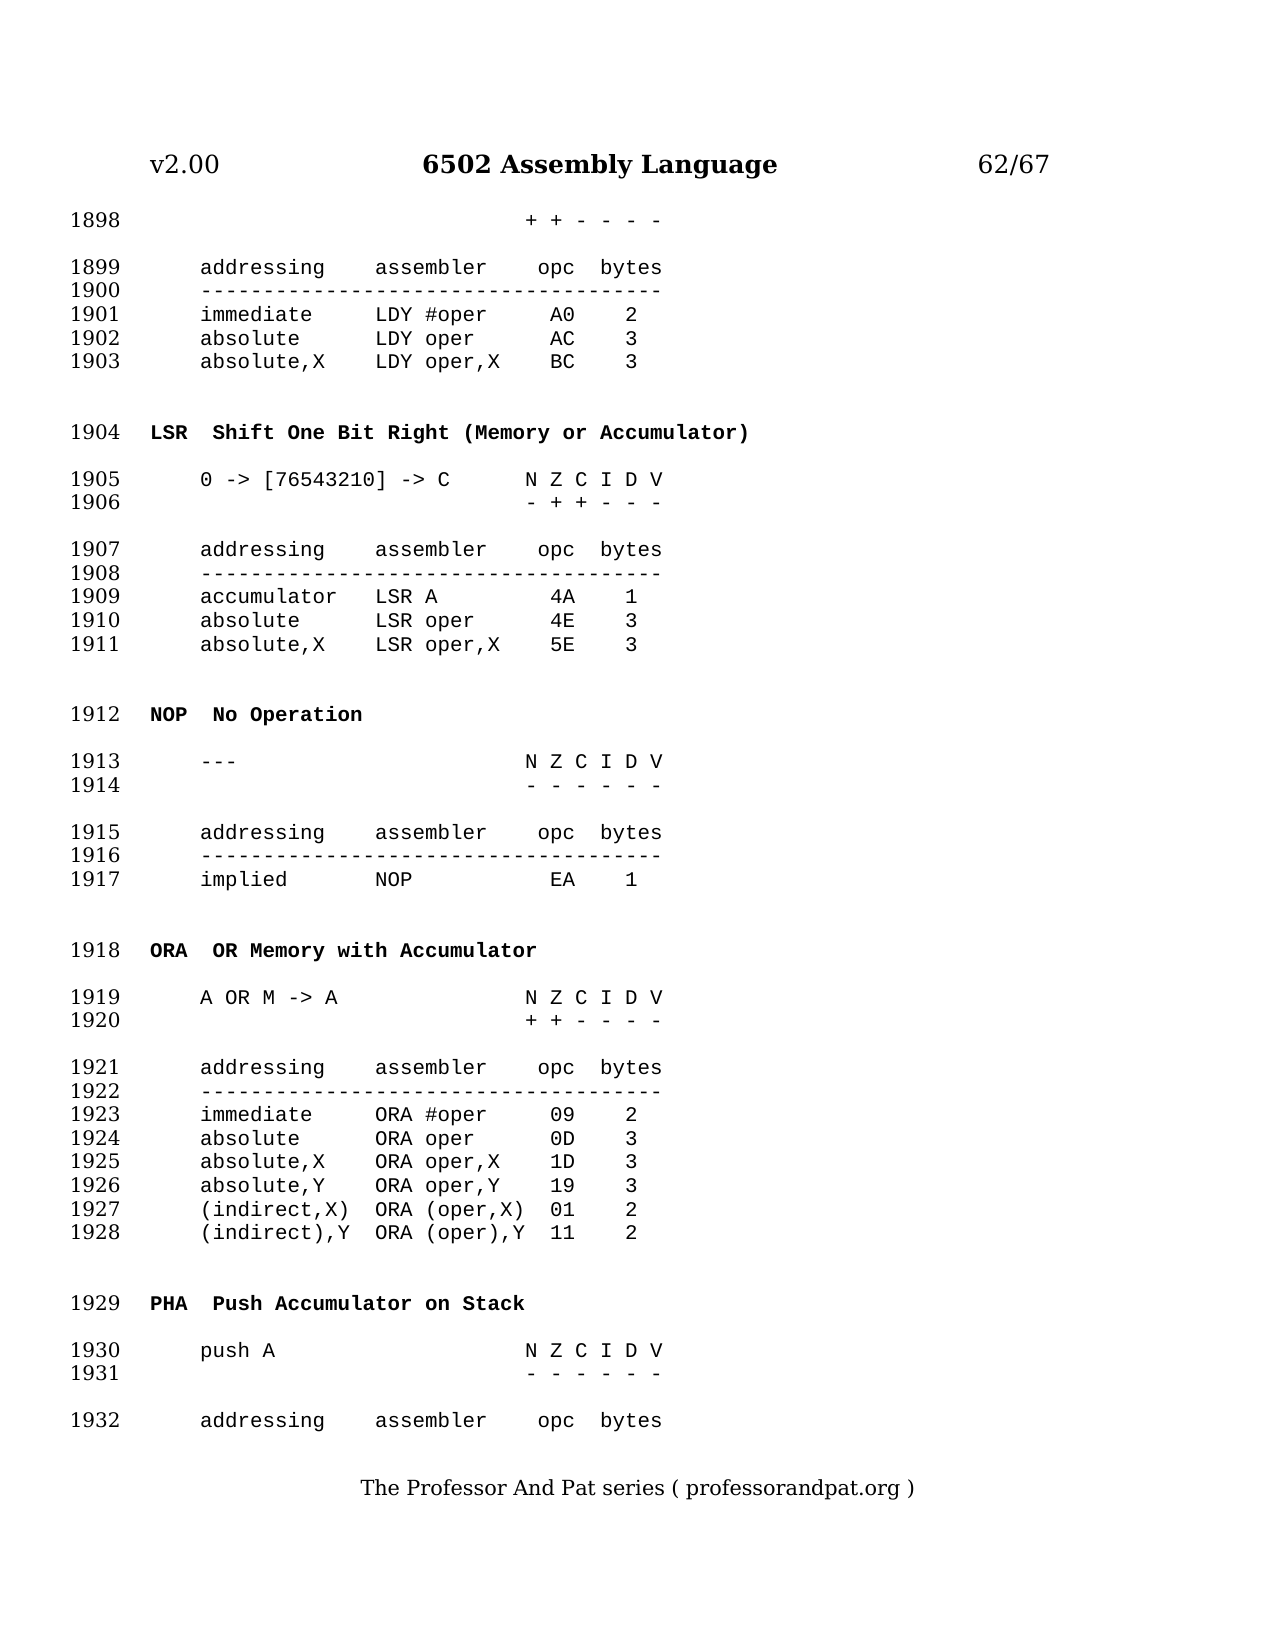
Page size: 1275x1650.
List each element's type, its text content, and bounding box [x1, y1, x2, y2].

text (indirect,X) ORA (oper,X) 01 2 [150, 1199, 1125, 1222]
text immediate ORA #oper 09 2 [150, 1104, 1125, 1128]
text addressing assembler opc bytes [150, 539, 1125, 563]
text ------------------------------------- [150, 563, 1125, 587]
text 0 -> [76543210] -> C N Z C I D V [150, 469, 1125, 492]
text addressing assembler opc bytes [150, 1411, 1125, 1434]
text PHA Push Accumulator on Stack [150, 1293, 1125, 1316]
text addressing assembler opc bytes [150, 257, 1125, 281]
text accumulator LSR A 4A 1 [150, 587, 1125, 610]
text implied NOP EA 1 [150, 869, 1125, 893]
text absolute,X LSR oper,X 5E 3 [150, 634, 1125, 657]
text push A N Z C I D V [150, 1340, 1125, 1363]
text absolute,Y ORA oper,Y 19 3 [150, 1175, 1125, 1199]
text absolute LSR oper 4E 3 [150, 610, 1125, 634]
text + + - - - - [150, 210, 1125, 233]
text immediate LDY #oper A0 2 [150, 304, 1125, 328]
text LSR Shift One Bit Right (Memory or Accumulator) [150, 422, 1125, 445]
text ------------------------------------- [150, 281, 1125, 304]
text - - - - - - [150, 1363, 1125, 1387]
text - + + - - - [150, 492, 1125, 516]
text - - - - - - [150, 775, 1125, 798]
text ORA OR Memory with Accumulator [150, 940, 1125, 963]
text NOP No Operation [150, 704, 1125, 728]
text absolute,X LDY oper,X BC 3 [150, 351, 1125, 375]
text --- N Z C I D V [150, 751, 1125, 775]
text absolute LDY oper AC 3 [150, 328, 1125, 351]
text (indirect),Y ORA (oper),Y 11 2 [150, 1222, 1125, 1246]
text addressing assembler opc bytes [150, 822, 1125, 846]
text + + - - - - [150, 1010, 1125, 1034]
text absolute ORA oper 0D 3 [150, 1128, 1125, 1152]
text ------------------------------------- [150, 846, 1125, 869]
text absolute,X ORA oper,X 1D 3 [150, 1152, 1125, 1175]
text A OR M -> A N Z C I D V [150, 987, 1125, 1010]
text ------------------------------------- [150, 1081, 1125, 1104]
text addressing assembler opc bytes [150, 1057, 1125, 1081]
